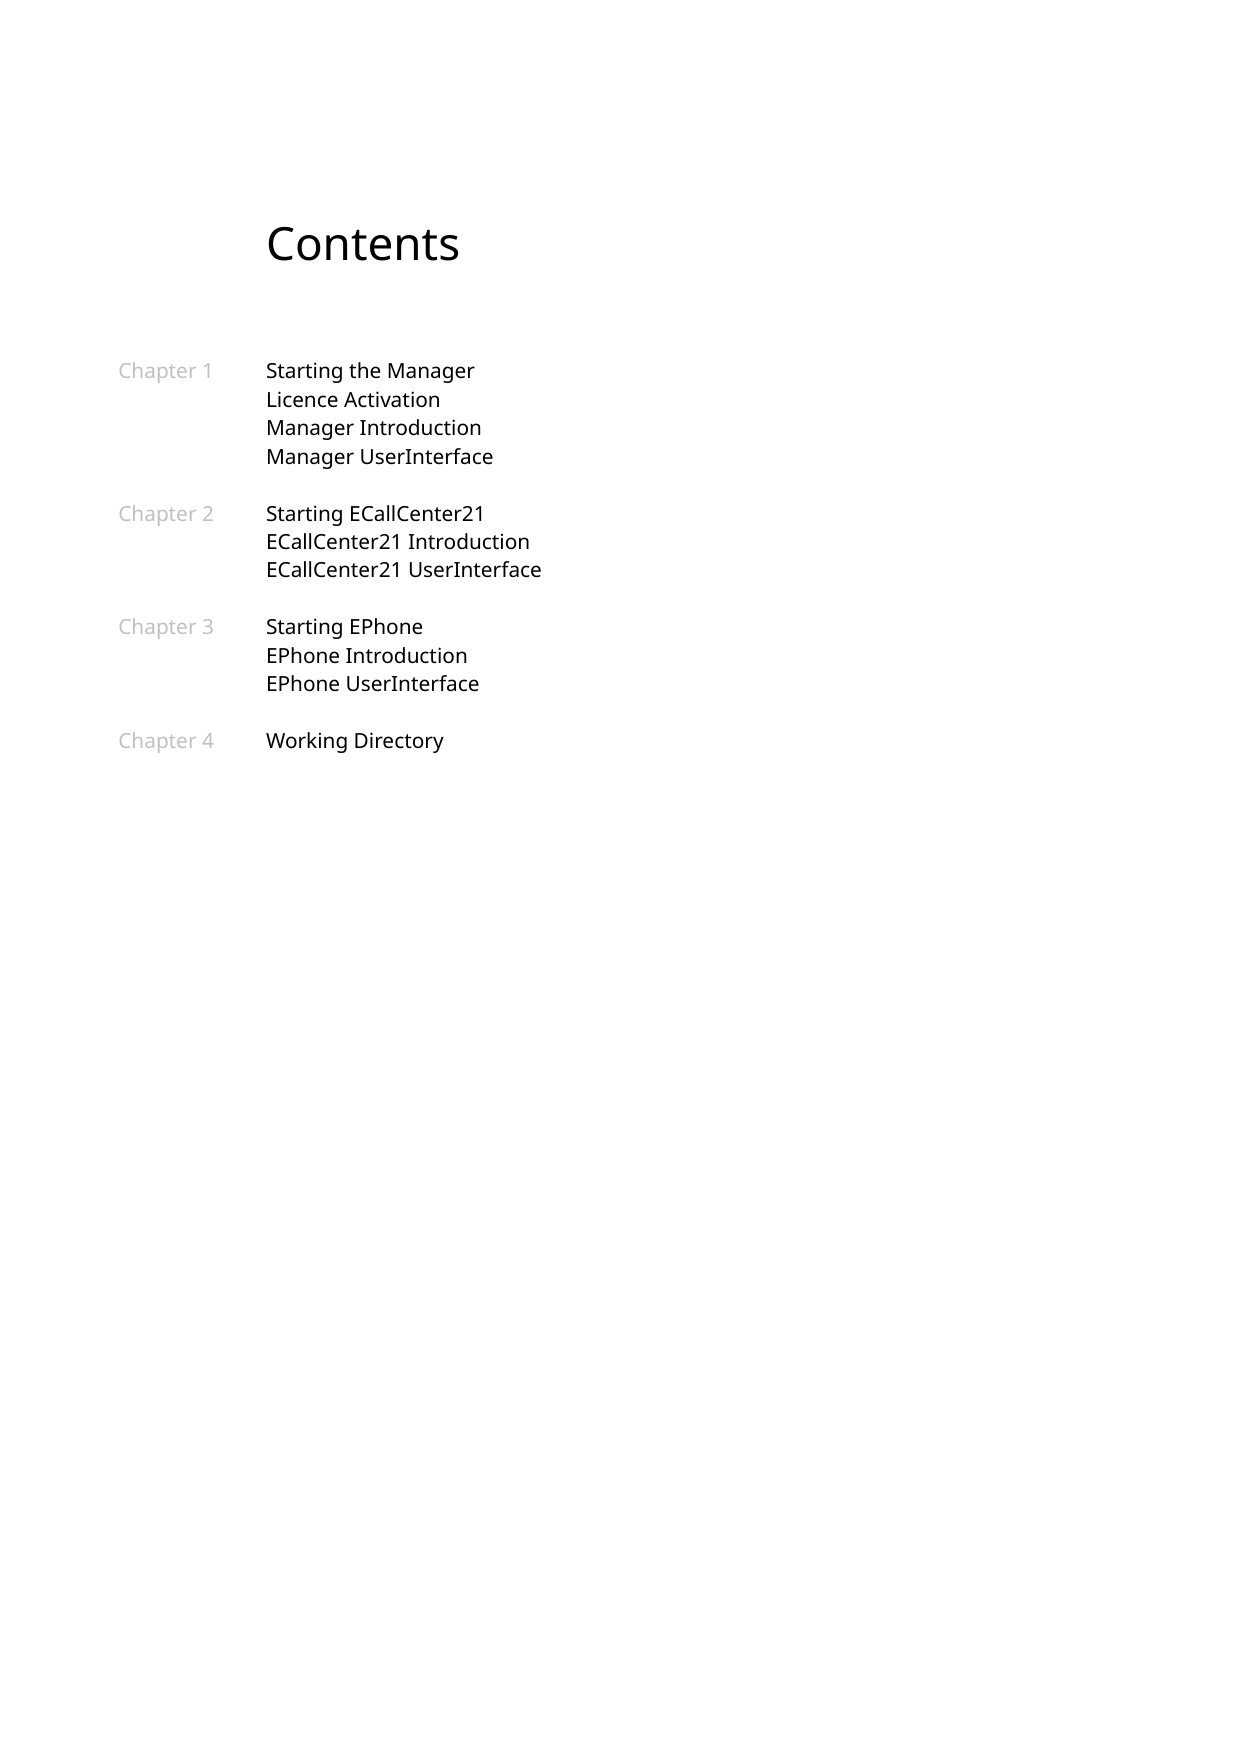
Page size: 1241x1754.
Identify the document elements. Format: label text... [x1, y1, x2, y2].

text Chapter 1 Starting the Manager [118, 357, 1122, 385]
text EPhone UserInterface [118, 669, 1122, 698]
text Chapter 4 Working Directory [118, 726, 1122, 755]
text ECallCenter21 Introduction [118, 527, 1122, 556]
text Contents [118, 198, 1122, 277]
text Chapter 3 Starting EPhone [118, 612, 1122, 641]
text Licence Activation [118, 385, 1122, 413]
text Manager Introduction [118, 413, 1122, 442]
text Chapter 2 Starting ECallCenter21 [118, 499, 1122, 527]
text Manager UserInterface [118, 442, 1122, 470]
text EPhone Introduction [118, 641, 1122, 669]
text ECallCenter21 UserInterface [118, 556, 1122, 584]
